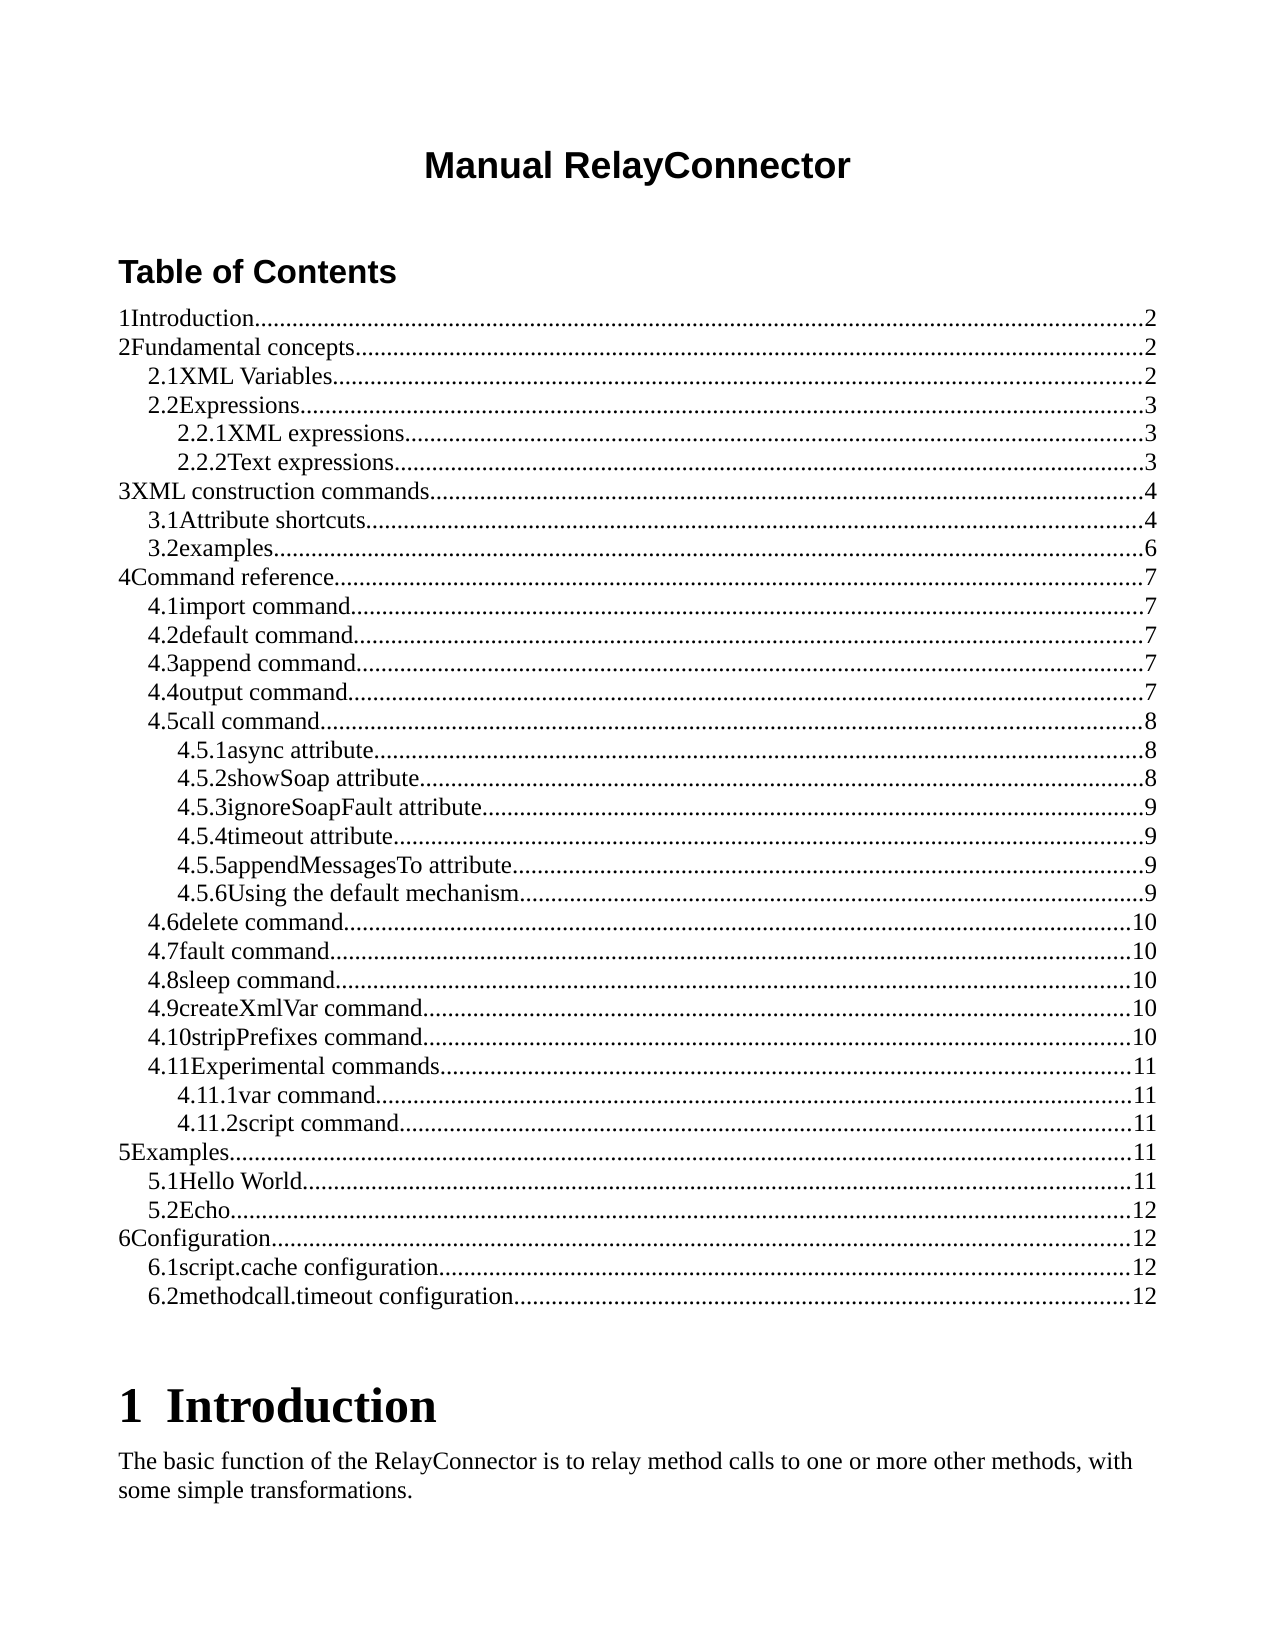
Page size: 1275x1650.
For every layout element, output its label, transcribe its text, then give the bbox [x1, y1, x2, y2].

text 4.5.2showSoap attribute 8 [177, 763, 1157, 792]
text 4.5.3ignoreSoapFault attribute 9 [177, 792, 1157, 821]
text 4.11.1var command 11 [177, 1080, 1157, 1108]
text 4.5.6Using the default mechanism 9 [177, 878, 1157, 907]
text 2.2.1XML expressions 3 [177, 418, 1157, 447]
text 4.10stripPrefixes command 10 [148, 1022, 1157, 1051]
text 4.5.4timeout attribute 9 [177, 821, 1157, 850]
text 3.1Attribute shortcuts 4 [148, 505, 1157, 533]
subtitle Introduction [118, 1376, 1157, 1433]
title Manual RelayConnector [118, 143, 1157, 186]
text 3.2examples 6 [148, 533, 1157, 562]
text 2.1XML Variables 2 [148, 361, 1157, 390]
text 4.4output command 7 [148, 677, 1157, 706]
text 3XML construction commands 4 [118, 476, 1157, 505]
text 4.8sleep command 10 [148, 965, 1157, 993]
text 4.6delete command 10 [148, 907, 1157, 936]
text 4.5call command 8 [148, 706, 1157, 735]
text 4Command reference 7 [118, 562, 1157, 591]
text 2.2.2Text expressions 3 [177, 447, 1157, 476]
text 4.11Experimental commands 11 [148, 1051, 1157, 1080]
text 4.7fault command 10 [148, 936, 1157, 965]
text 4.2default command 7 [148, 620, 1157, 648]
text The basic function of the RelayConnector is to relay method calls to one or more other methods, with some simple transformations. [118, 1446, 1157, 1503]
text 6Configuration 12 [118, 1223, 1157, 1252]
text 6.2methodcall.timeout configuration 12 [148, 1281, 1157, 1310]
text 6.1script.cache configuration 12 [148, 1252, 1157, 1281]
text 5Examples 11 [118, 1137, 1157, 1166]
text 2.2Expressions 3 [148, 390, 1157, 418]
text 4.5.5appendMessagesTo attribute 9 [177, 850, 1157, 878]
text 4.5.1async attribute 8 [177, 735, 1157, 763]
text 4.3append command 7 [148, 648, 1157, 677]
text 4.1import command 7 [148, 591, 1157, 620]
text 5.1Hello World 11 [148, 1166, 1157, 1195]
text 1Introduction 2 [118, 303, 1157, 332]
text 4.11.2script command 11 [177, 1108, 1157, 1137]
text 2Fundamental concepts 2 [118, 332, 1157, 361]
text 5.2Echo 12 [148, 1195, 1157, 1223]
subtitle Table of Contents [118, 252, 1157, 291]
text 4.9createXmlVar command 10 [148, 993, 1157, 1022]
